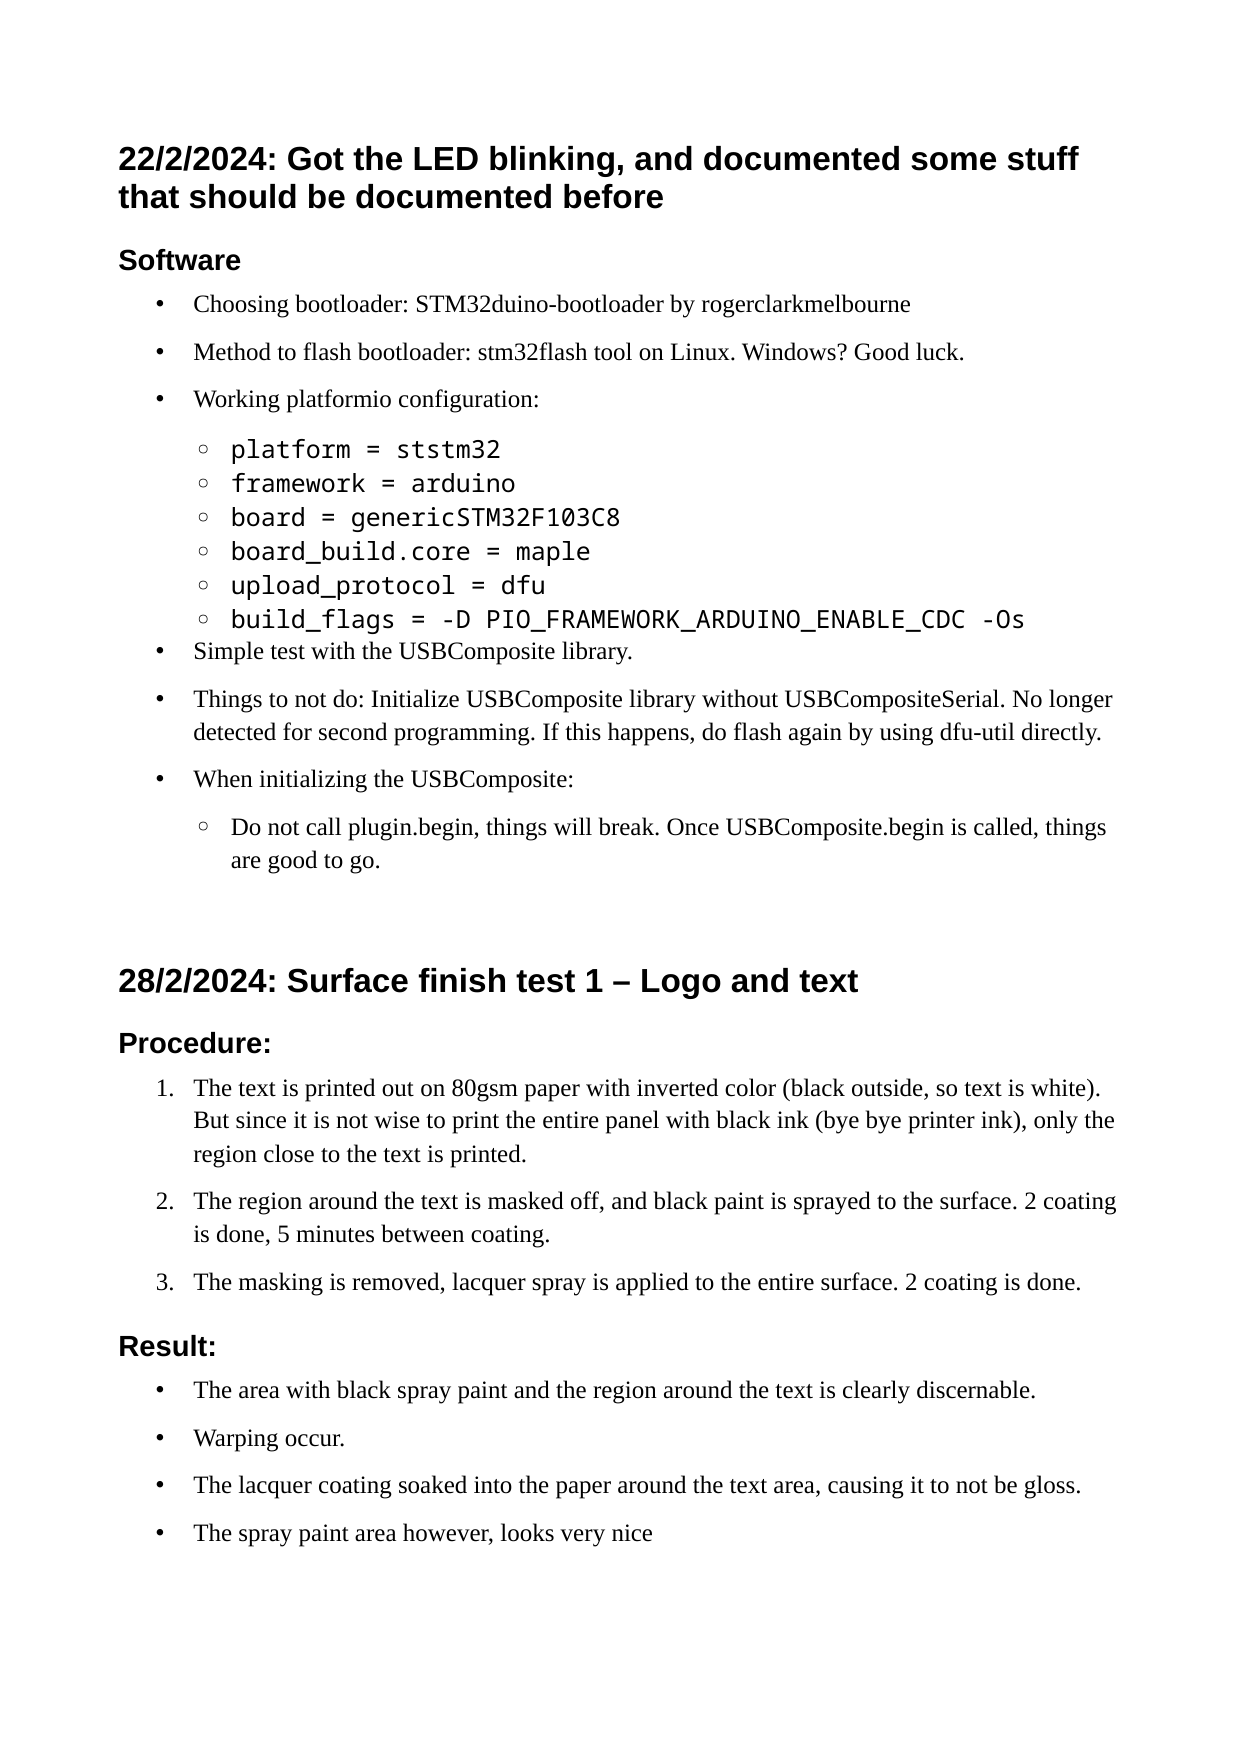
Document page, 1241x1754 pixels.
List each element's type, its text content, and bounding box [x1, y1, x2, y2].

list Things to not do: Initialize USBComposite library without USBCompositeSerial. No longer detected for second programming. If this happens, do flash again by using dfu-util directly. [156, 684, 1122, 746]
list The region around the text is masked off, and black paint is sprayed to the surface. 2 coating is done, 5 minutes between coating. [156, 1186, 1122, 1248]
list platform = ststm32 [193, 432, 1122, 466]
list board = genericSTM32F103C8 [193, 500, 1122, 534]
list board_build.core = maple [193, 534, 1122, 568]
list Method to flash bootloader: stm32flash tool on Linux. Windows? Good luck. [156, 337, 1122, 365]
list The masking is removed, lacquer spray is applied to the entire surface. 2 coating is done. [156, 1267, 1122, 1296]
list Do not call plugin.begin, things will break. Once USBComposite.begin is called, things are good to go. [193, 812, 1122, 874]
list build_flags = -D PIO_FRAMEWORK_ARDUINO_ENABLE_CDC -Os [193, 602, 1122, 636]
list Simple test with the USBComposite library. [156, 636, 1122, 665]
list framework = arduino [193, 466, 1122, 500]
list The spray paint area however, looks very nice [156, 1518, 1122, 1547]
list Warping occur. [156, 1423, 1122, 1451]
list The area with black spray paint and the region around the text is clearly discernable. [156, 1375, 1122, 1404]
list Working platformio configuration: [156, 384, 1122, 413]
list The lacquer coating soaked into the paper around the text area, causing it to not be gloss. [156, 1470, 1122, 1499]
subtitle Procedure: [118, 1027, 1122, 1060]
subtitle 22/2/2024: Got the LED blinking, and documented some stuff that should be documented before [118, 139, 1122, 216]
list Choosing bootloader: STM32duino-bootloader by rogerclarkmelbourne [156, 289, 1122, 318]
list When initializing the USBComposite: [156, 764, 1122, 793]
subtitle Result: [118, 1329, 1122, 1363]
list The text is printed out on 80gsm paper with inverted color (black outside, so text is white). But since it is not wise to print the entire panel with black ink (bye bye printer ink), only the region close to the text is printed. [156, 1073, 1122, 1167]
subtitle 28/2/2024: Surface finish test 1 – Logo and text [118, 961, 1122, 999]
list upload_protocol = dfu [193, 568, 1122, 602]
subtitle Software [118, 243, 1122, 276]
